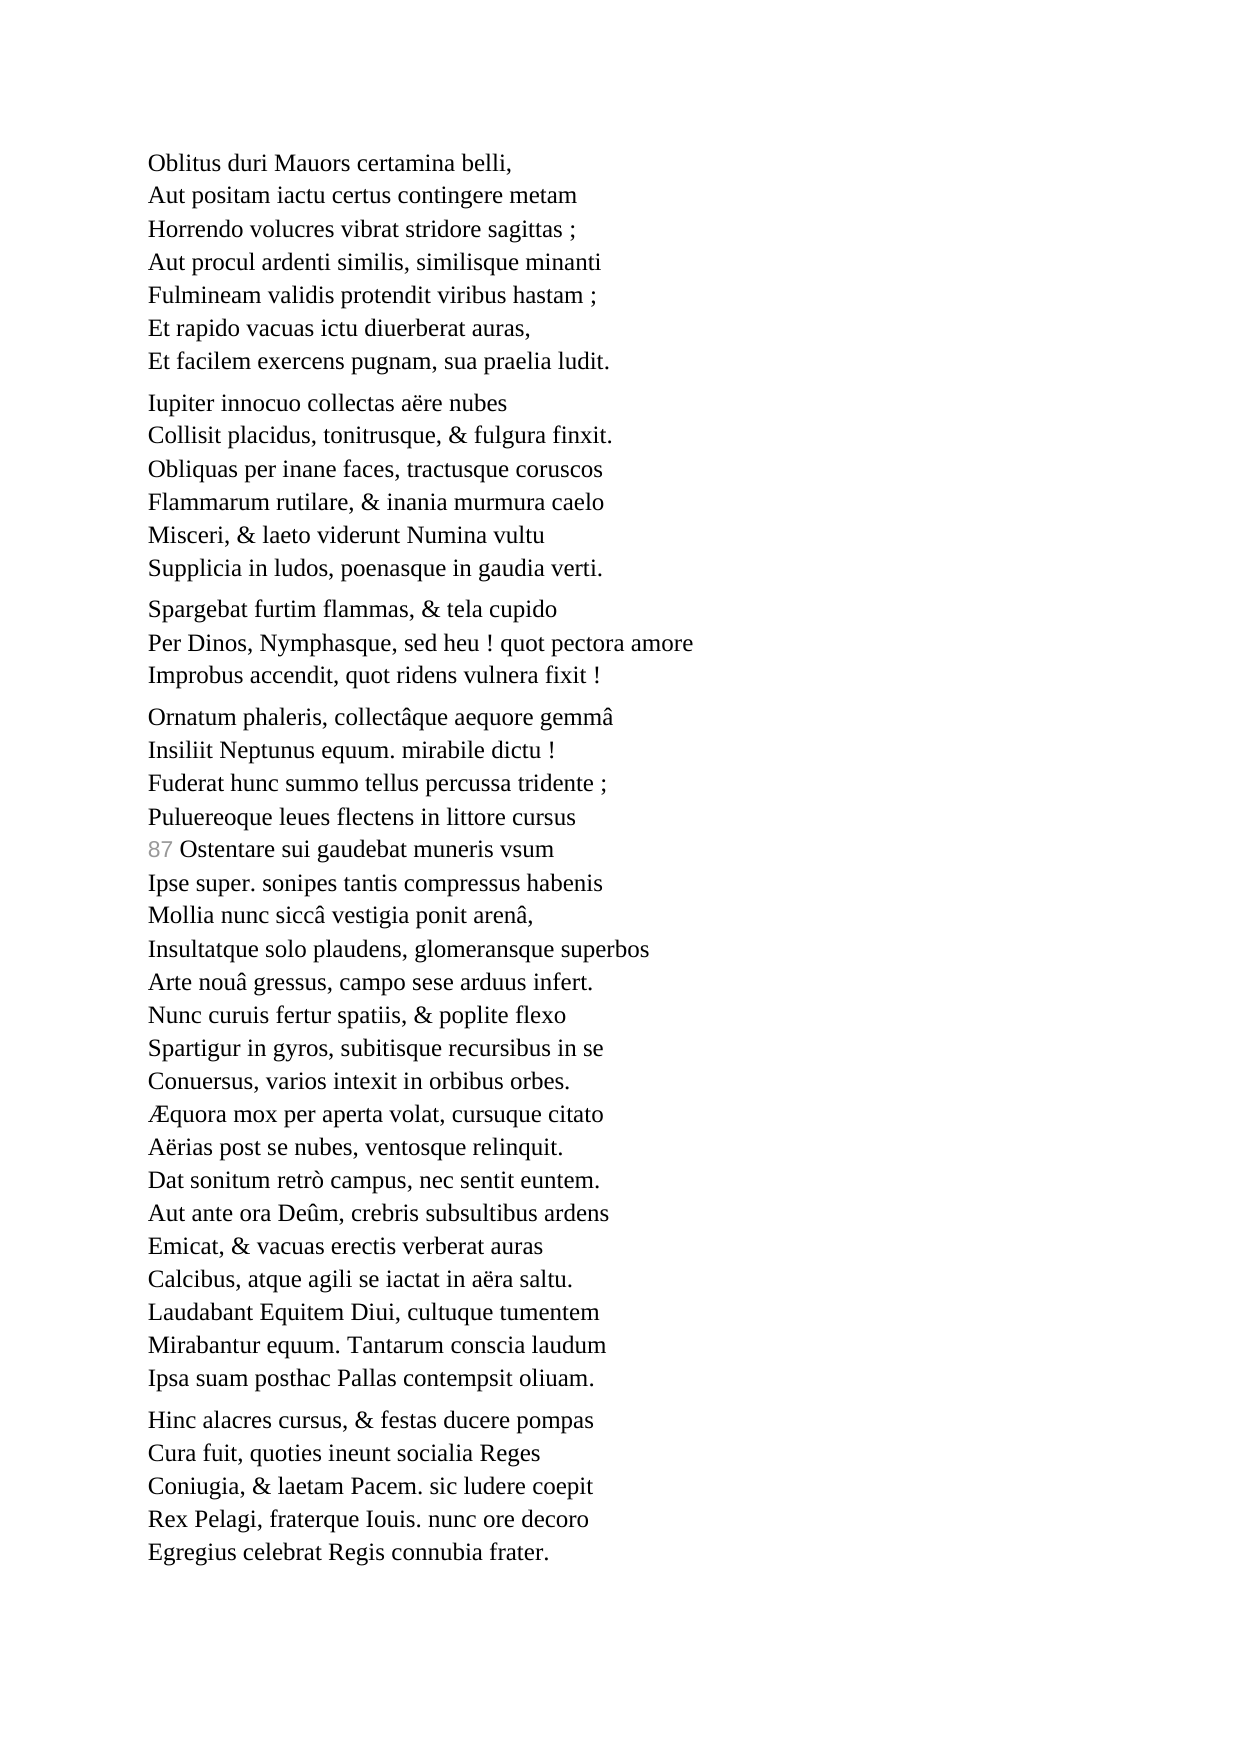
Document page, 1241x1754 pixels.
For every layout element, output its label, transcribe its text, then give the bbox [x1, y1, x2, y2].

text Spargebat furtim flammas, & tela cupido Per Dinos, Nymphasque, sed heu ! quot pectora amore Improbus accendit, quot ridens vulnera fixit ! [148, 594, 1093, 689]
text Ornatum phaleris, collectâque aequore gemmâ Insiliit Neptunus equum. mirabile dictu ! Fuderat hunc summo tellus percussa tridente ; Puluereoque leues flectens in littore cursus 87 Ostentare sui gaudebat muneris vsum Ipse super. sonipes tantis compressus habenis Mollia nunc siccâ vestigia ponit arenâ, Insultatque solo plaudens, glomeransque superbos Arte nouâ gressus, campo sese arduus infert. Nunc curuis fertur spatiis, & poplite flexo Spartigur in gyros, subitisque recursibus in se Conuersus, varios intexit in orbibus orbes. Æquora mox per aperta volat, cursuque citato Aërias post se nubes, ventosque relinquit. Dat sonitum retrò campus, nec sentit euntem. Aut ante ora Deûm, crebris subsultibus ardens Emicat, & vacuas erectis verberat auras Calcibus, atque agili se iactat in aëra saltu. Laudabant Equitem Diui, cultuque tumentem Mirabantur equum. Tantarum conscia laudum Ipsa suam posthac Pallas contempsit oliuam. [148, 702, 1093, 1392]
text Oblitus duri Mauors certamina belli, Aut positam iactu certus contingere metam Horrendo volucres vibrat stridore sagittas ; Aut procul ardenti similis, similisque minanti Fulmineam validis protendit viribus hastam ; Et rapido vacuas ictu diuerberat auras, Et facilem exercens pugnam, sua praelia ludit. [148, 148, 1093, 374]
text Hinc alacres cursus, & festas ducere pompas Cura fuit, quoties ineunt socialia Reges Coniugia, & laetam Pacem. sic ludere coepit Rex Pelagi, fraterque Iouis. nunc ore decoro Egregius celebrat Regis connubia frater. [148, 1405, 1093, 1566]
text Iupiter innocuo collectas aëre nubes Collisit placidus, tonitrusque, & fulgura finxit. Obliquas per inane faces, tractusque coruscos Flammarum rutilare, & inania murmura caelo Misceri, & laeto viderunt Numina vultu Supplicia in ludos, poenasque in gaudia verti. [148, 388, 1093, 581]
